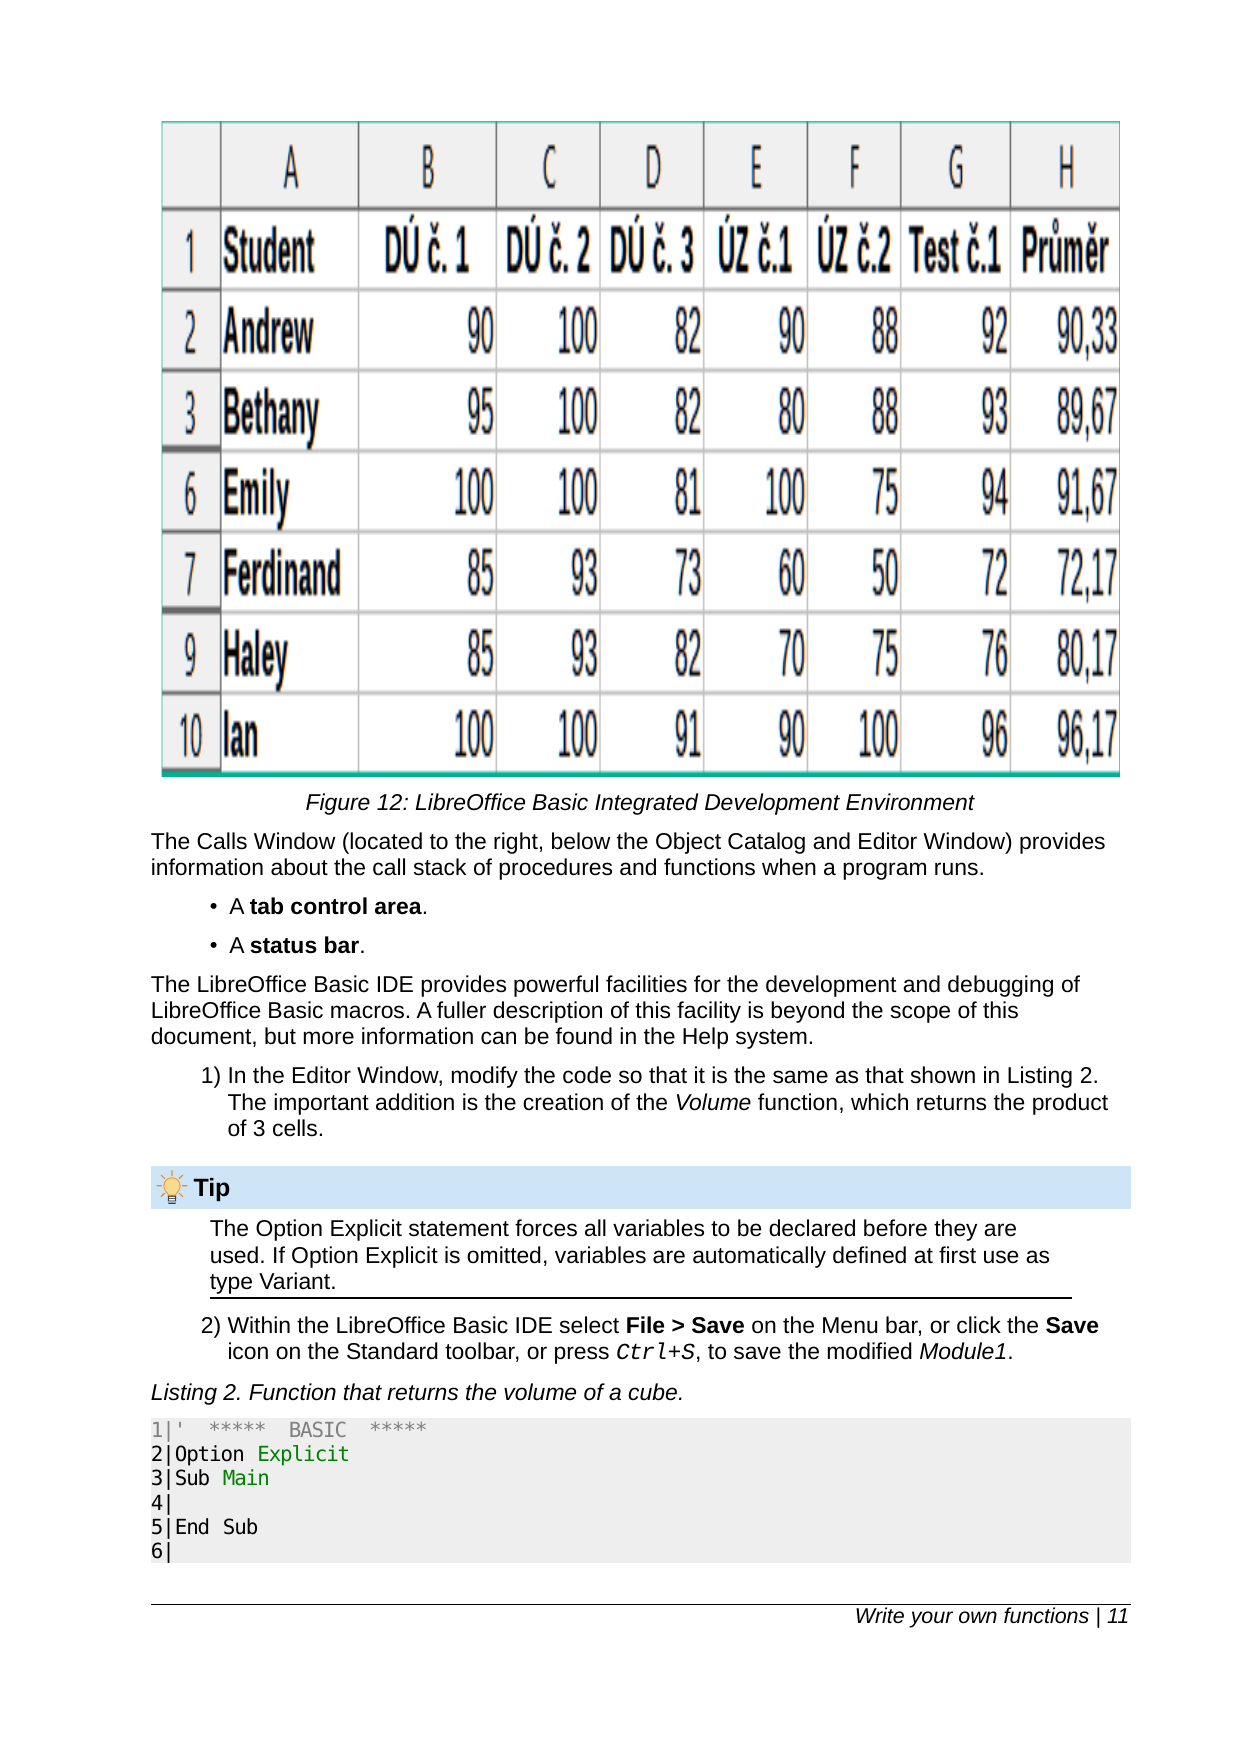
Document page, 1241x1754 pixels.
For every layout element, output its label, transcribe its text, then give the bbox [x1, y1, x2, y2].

text 4| [151, 1491, 1131, 1515]
text Figure 12: LibreOffice Basic Integrated Development Environment [151, 789, 1131, 815]
list The Calls Window (located to the right, below the Object Catalog and Editor Window) provides information about the call stack of procedures and functions when a program runs. [151, 828, 1131, 880]
list A status bar. [209, 932, 1131, 958]
text 1|' ***** BASIC ***** [151, 1418, 1131, 1442]
text 6| [151, 1539, 1131, 1563]
text The Option Explicit statement forces all variables to be declared before they are used. If Option Explicit is omitted, variables are automatically defined at first use as type Variant. [209, 1215, 1072, 1299]
text 2|Option Explicit [151, 1442, 1131, 1466]
list The LibreOffice Basic IDE provides powerful facilities for the development and debugging of LibreOffice Basic macros. A fuller description of this facility is beyond the scope of this document, but more information can be found in the Help system. [151, 971, 1131, 1050]
picture [161, 121, 1120, 777]
list Within the LibreOffice Basic IDE select File > Save on the Menu bar, or click the Save icon on the Standard toolbar, or press Ctrl+S, to save the modified Module1. [227, 1312, 1131, 1366]
list A tab control area. [209, 893, 1131, 919]
text 5|End Sub [151, 1515, 1131, 1539]
subtitle Tip [151, 1166, 1131, 1209]
list In the Editor Window, modify the code so that it is the same as that shown in Listing 2. The important addition is the creation of the Volume function, which returns the product of 3 cells. [227, 1062, 1131, 1141]
text Listing 2. Function that returns the volume of a cube. [151, 1379, 1131, 1405]
text 3|Sub Main [151, 1466, 1131, 1491]
